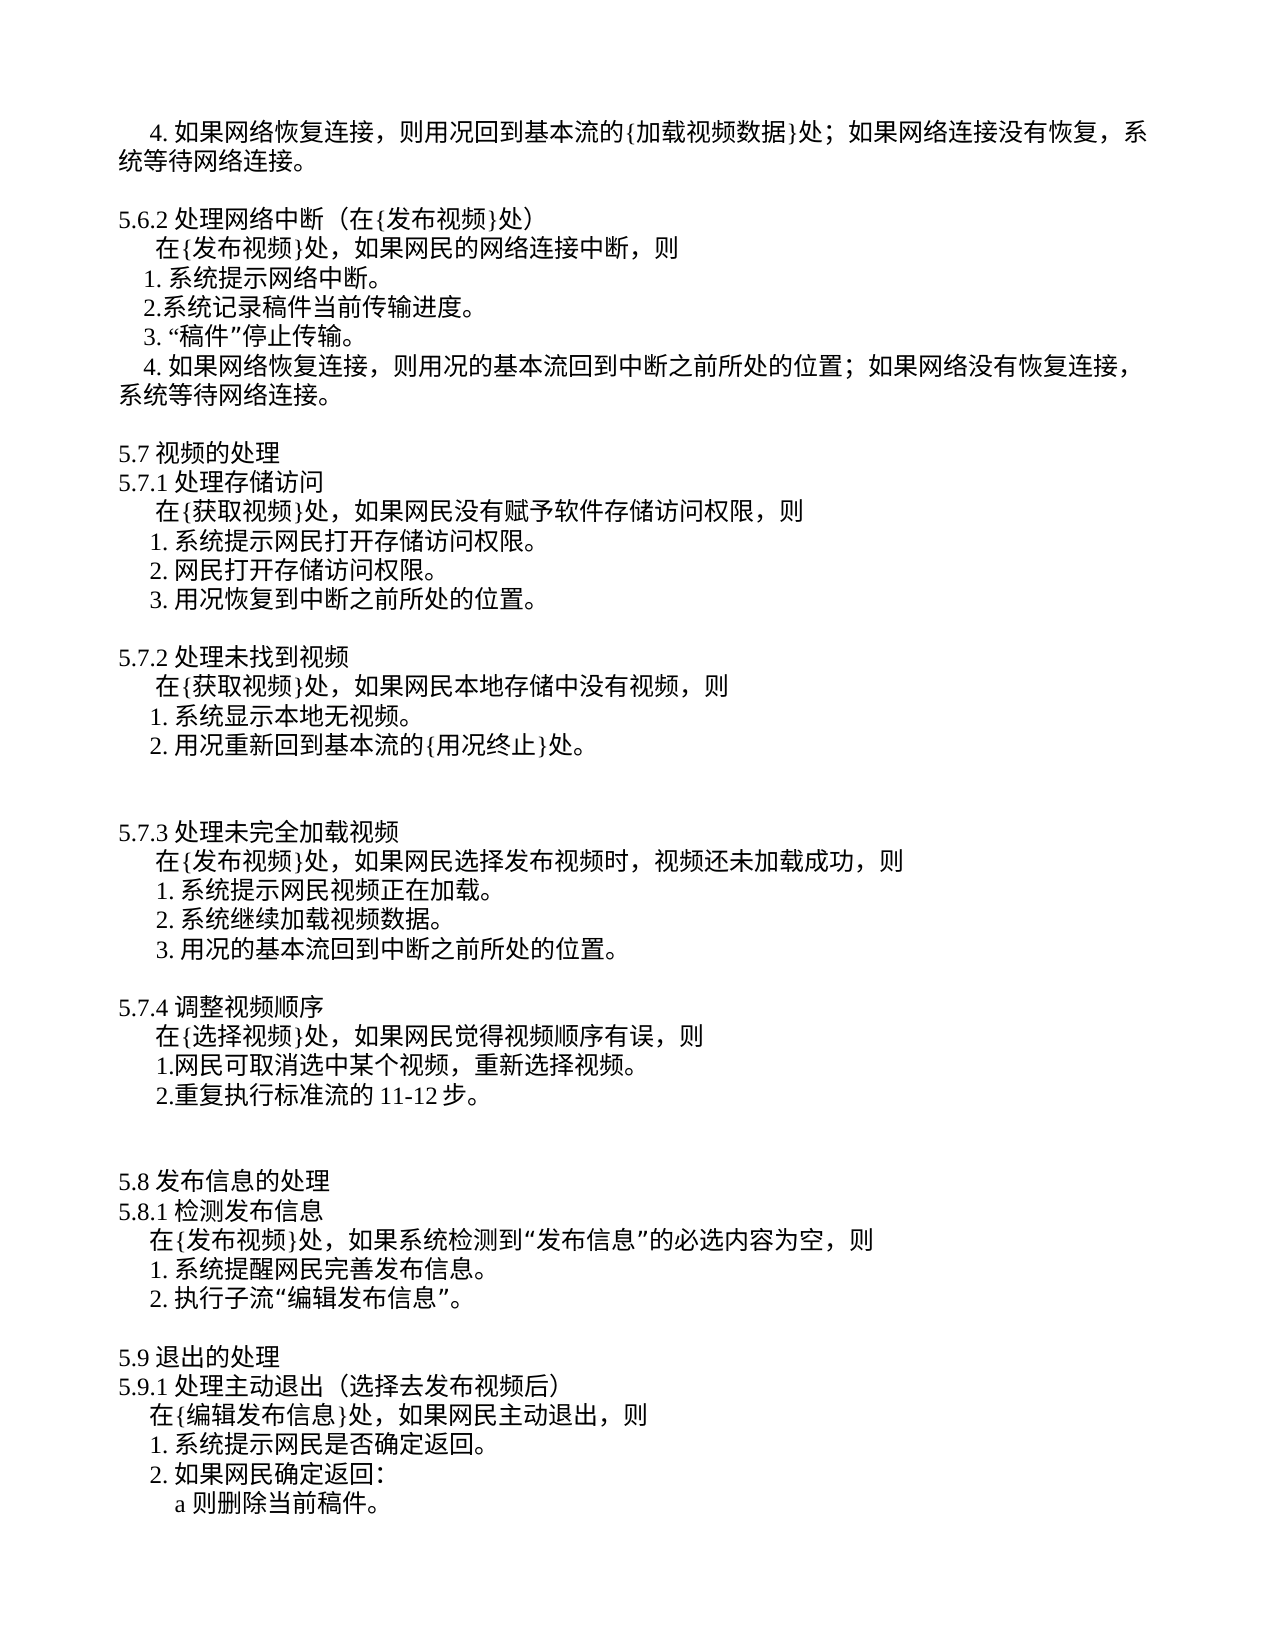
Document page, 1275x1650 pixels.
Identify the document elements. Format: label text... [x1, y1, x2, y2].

text 3. 用况恢复到中断之前所处的位置。 [118, 585, 1157, 614]
text 5.7.4 调整视频顺序 [118, 993, 1157, 1022]
text 在{发布视频}处，如果网民选择发布视频时，视频还未加载成功，则 [118, 847, 1157, 876]
text 在{发布视频}处，如果网民的网络连接中断，则 [118, 234, 1157, 264]
text 4. 如果网络恢复连接，则用况的基本流回到中断之前所处的位置；如果网络没有恢复连接，系统等待网络连接。 [118, 352, 1157, 410]
text 5.6.2 处理网络中断（在{发布视频}处） [118, 205, 1157, 234]
text 2. 执行子流“编辑发布信息”。 [118, 1284, 1157, 1314]
text 1. 系统提示网民打开存储访问权限。 [118, 527, 1157, 556]
text 1. 系统提醒网民完善发布信息。 [118, 1255, 1157, 1284]
text 在{选择视频}处，如果网民觉得视频顺序有误，则 [118, 1022, 1157, 1051]
text 5.9.1 处理主动退出（选择去发布视频后） [118, 1372, 1157, 1401]
text 2. 系统继续加载视频数据。 [118, 906, 1157, 935]
text 5.7 视频的处理 [118, 439, 1157, 468]
text 2. 如果网民确定返回： [118, 1460, 1157, 1489]
text 3. 用况的基本流回到中断之前所处的位置。 [118, 935, 1157, 964]
text 1. 系统提示网络中断。 [118, 264, 1157, 293]
text 2. 用况重新回到基本流的{用况终止}处。 [118, 731, 1157, 760]
text a 则删除当前稿件。 [118, 1489, 1157, 1518]
text 2. 网民打开存储访问权限。 [118, 556, 1157, 585]
text 1. 系统提示网民视频正在加载。 [118, 876, 1157, 906]
text 在{编辑发布信息}处，如果网民主动退出，则 [118, 1401, 1157, 1430]
text 1.网民可取消选中某个视频，重新选择视频。 [118, 1051, 1157, 1081]
text 5.7.2 处理未找到视频 [118, 643, 1157, 672]
text 1. 系统提示网民是否确定返回。 [118, 1430, 1157, 1460]
text 在{获取视频}处，如果网民本地存储中没有视频，则 [118, 672, 1157, 702]
text 5.7.3 处理未完全加载视频 [118, 818, 1157, 847]
text 3. “稿件”停止传输。 [118, 322, 1157, 352]
text 2.系统记录稿件当前传输进度。 [118, 293, 1157, 322]
text 2.重复执行标准流的11-12步。 [118, 1081, 1157, 1110]
text 4. 如果网络恢复连接，则用况回到基本流的{加载视频数据}处；如果网络连接没有恢复，系统等待网络连接。 [118, 118, 1157, 177]
text 5.8.1 检测发布信息 [118, 1197, 1157, 1226]
text 在{获取视频}处，如果网民没有赋予软件存储访问权限，则 [118, 497, 1157, 527]
text 5.9 退出的处理 [118, 1343, 1157, 1372]
text 在{发布视频}处，如果系统检测到“发布信息”的必选内容为空，则 [118, 1226, 1157, 1255]
text 1. 系统显示本地无视频。 [118, 702, 1157, 731]
text 5.7.1 处理存储访问 [118, 468, 1157, 497]
text 5.8 发布信息的处理 [118, 1167, 1157, 1197]
